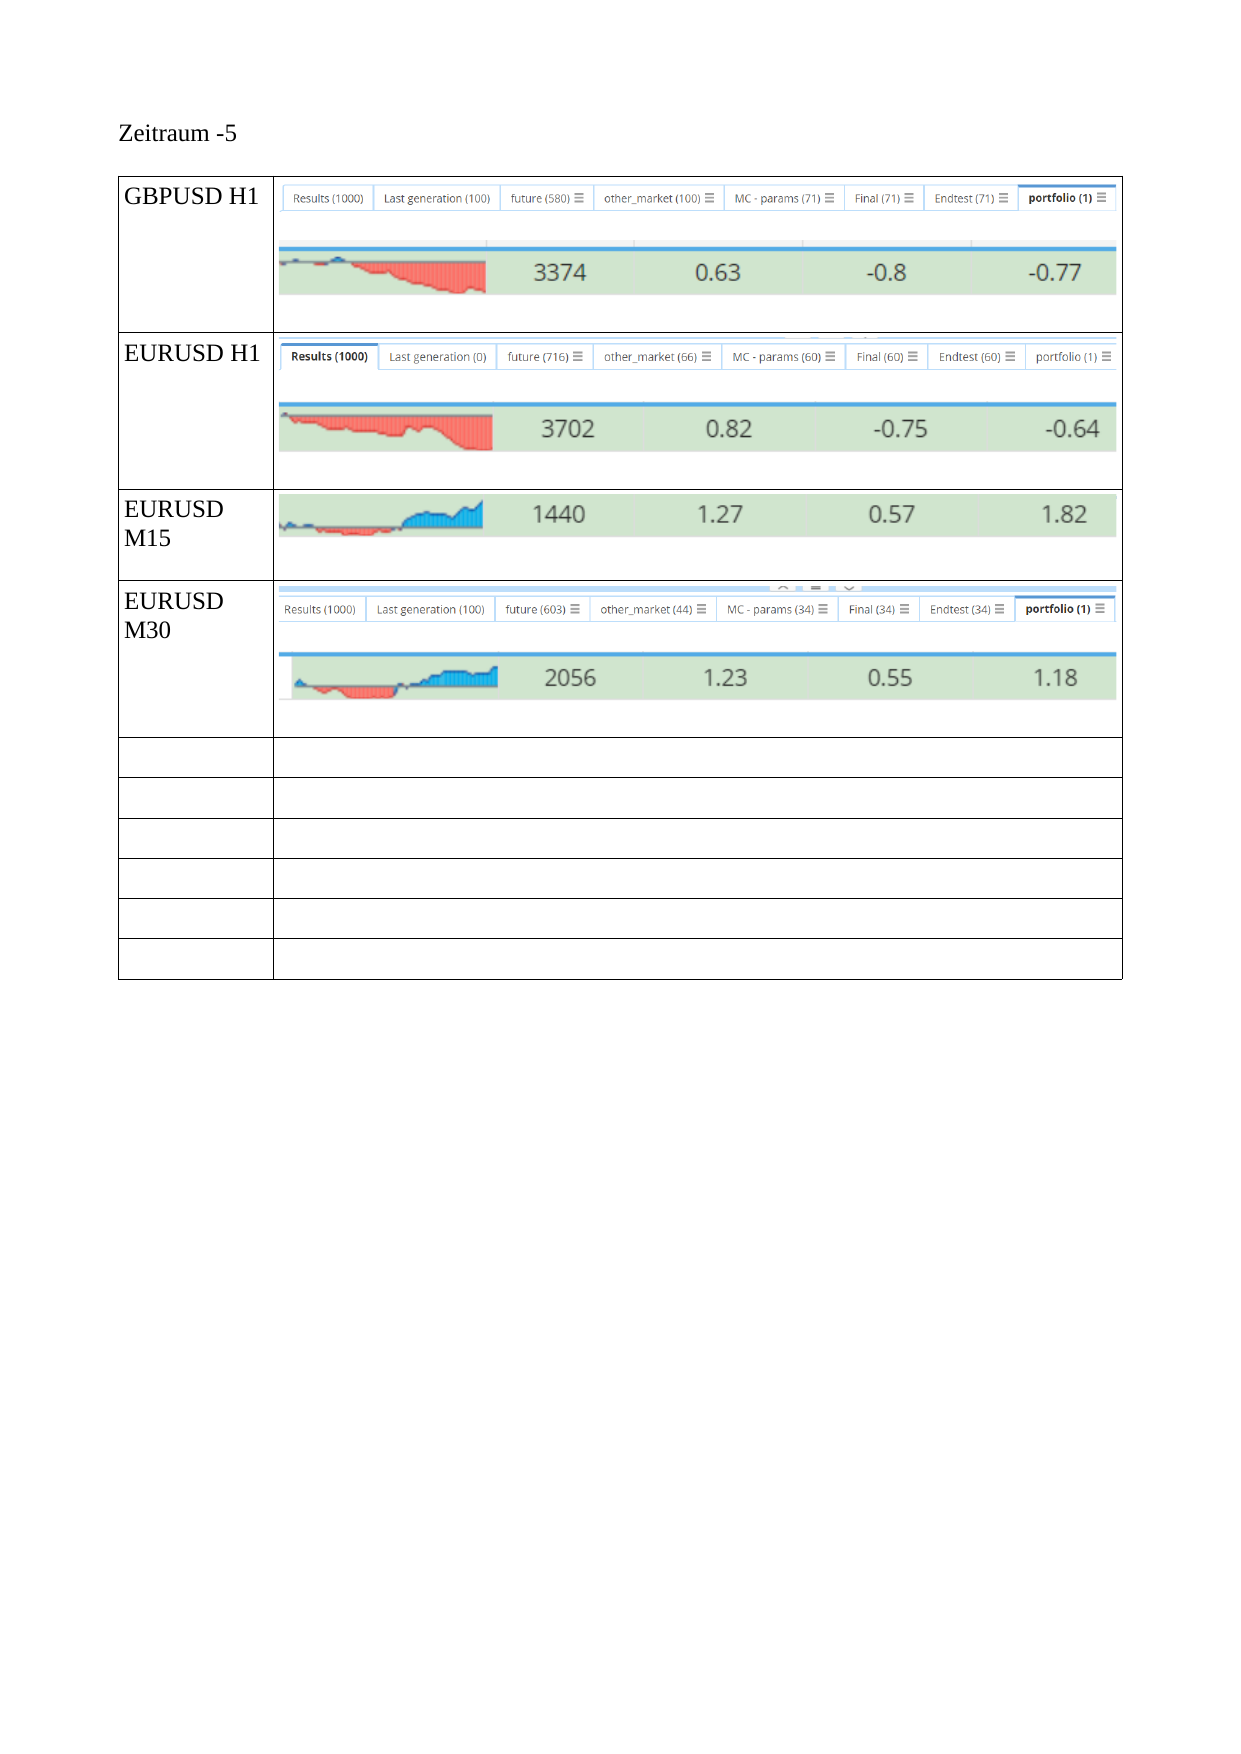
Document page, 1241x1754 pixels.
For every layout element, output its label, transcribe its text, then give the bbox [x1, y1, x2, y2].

table_header GBPUSD H1 [119, 177, 273, 332]
table_cell [274, 581, 1122, 737]
text Zeitraum -5 [118, 118, 1122, 147]
table_cell [119, 819, 273, 858]
table_cell [274, 738, 1122, 777]
table_cell [274, 490, 1122, 494]
table_cell [274, 778, 1122, 817]
table_header [274, 177, 1122, 332]
table_cell [274, 859, 1122, 898]
table_cell [274, 333, 1122, 489]
table_cell [274, 495, 1122, 580]
table_cell EURUSD H1 [119, 333, 273, 489]
picture [278, 181, 1117, 212]
picture [278, 494, 1117, 546]
picture [278, 337, 1117, 373]
picture [278, 651, 1117, 703]
table_cell EURUSD M15 [119, 490, 273, 580]
table_cell [119, 859, 273, 898]
table_cell [119, 738, 273, 777]
table_cell [274, 899, 1122, 938]
table_cell [274, 819, 1122, 858]
picture [278, 240, 1117, 298]
table_cell [119, 939, 273, 979]
table_cell [274, 939, 1122, 979]
picture [278, 401, 1117, 455]
picture [278, 586, 1117, 623]
table_cell [119, 778, 273, 817]
table_cell EURUSD M30 [119, 581, 273, 737]
table_cell [119, 899, 273, 938]
